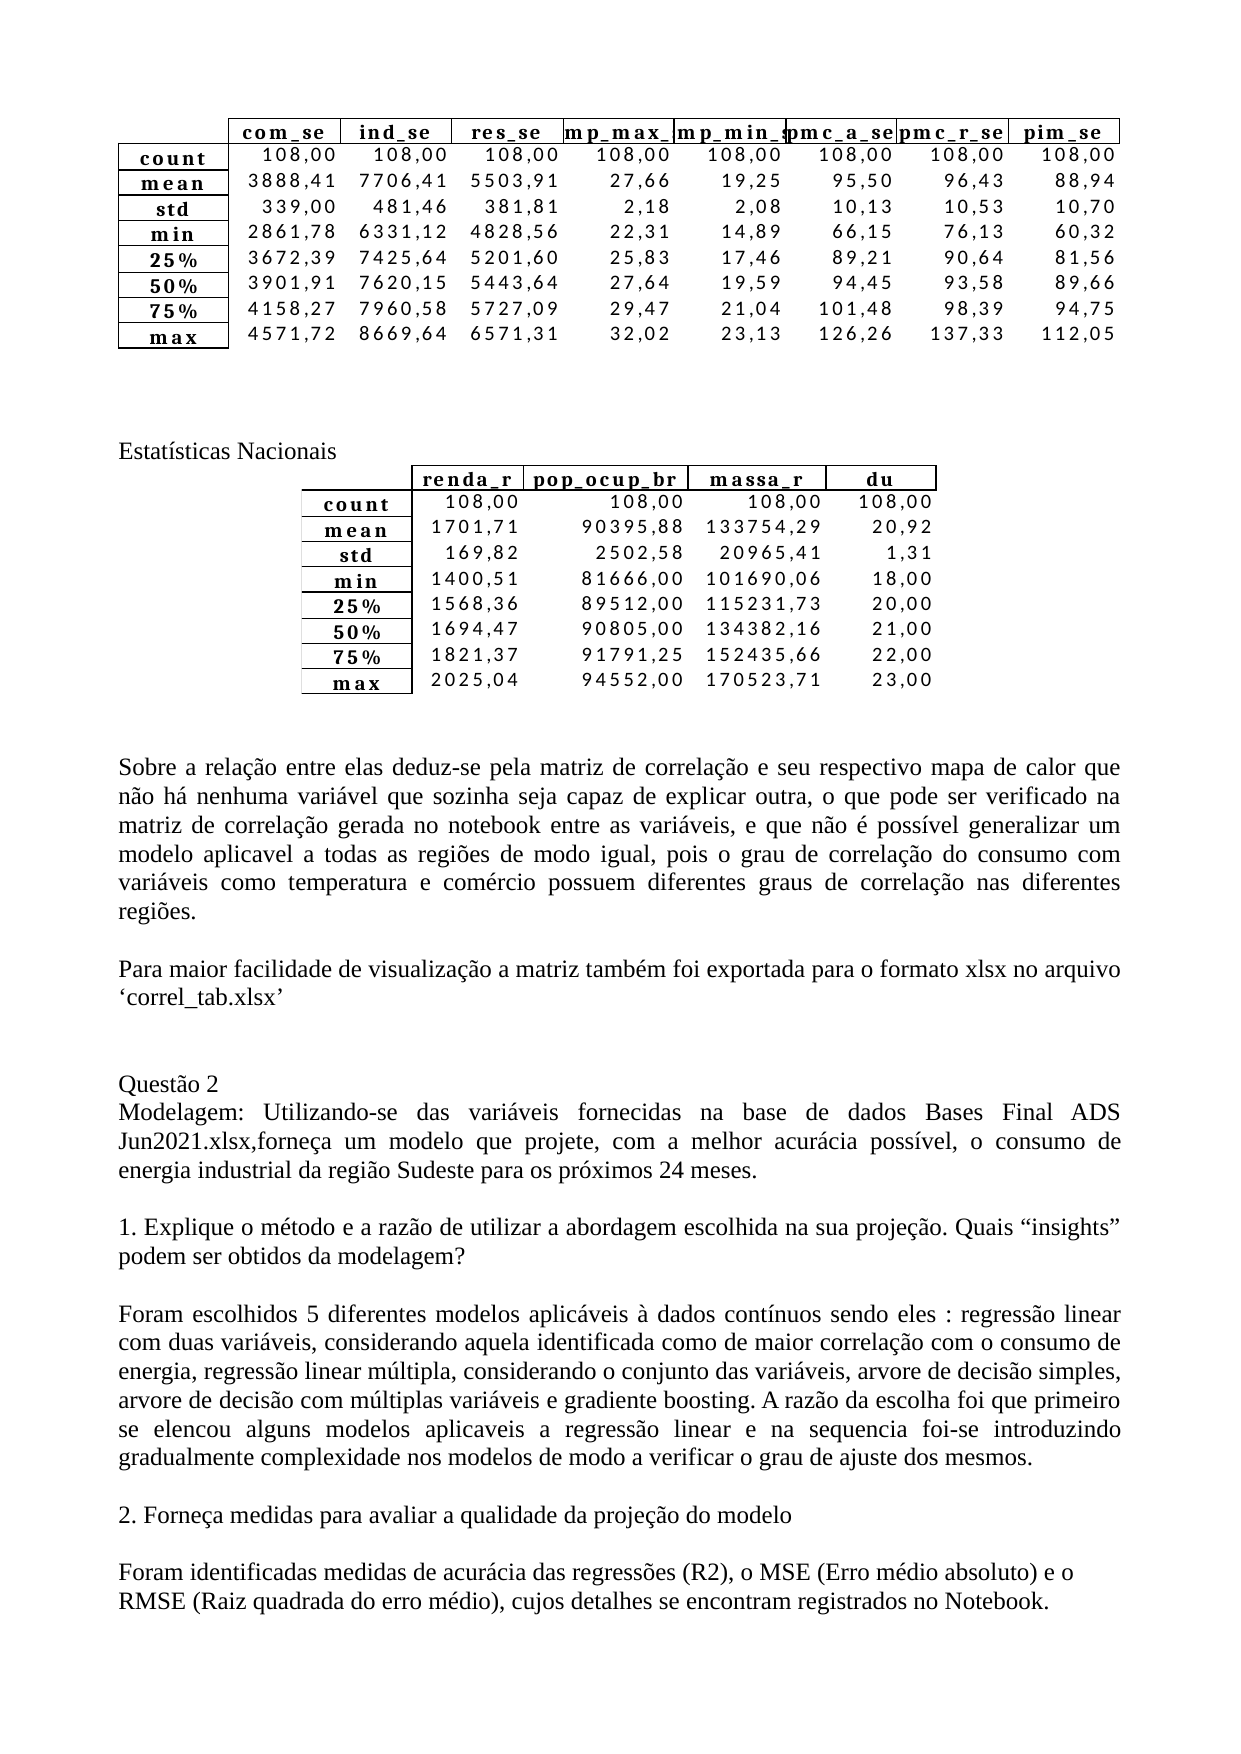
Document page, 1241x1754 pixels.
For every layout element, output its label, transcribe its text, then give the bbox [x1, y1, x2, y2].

text Foram identificadas medidas de acurácia das regressões (R2), o MSE (Erro médio absoluto) e o RMSE (Raiz quadrada do erro médio), cujos detalhes se encontram registrados no Notebook. [118, 1557, 1122, 1615]
text Estatísticas Nacionais [118, 436, 1122, 465]
text 2. Forneça medidas para avaliar a qualidade da projeção do modelo [118, 1500, 1122, 1529]
text Foram escolhidos 5 diferentes modelos aplicáveis à dados contínuos sendo eles : regressão linear com duas variáveis, considerando aquela identificada como de maior correlação com o consumo de energia, regressão linear múltipla, considerando o conjunto das variáveis, arvore de decisão simples, arvore de decisão com múltiplas variáveis e gradiente boosting. A razão da escolha foi que primeiro se elencou alguns modelos aplicaveis a regressão linear e na sequencia foi-se introduzindo gradualmente complexidade nos modelos de modo a verificar o grau de ajuste dos mesmos. [118, 1299, 1122, 1471]
text Para maior facilidade de visualização a matriz também foi exportada para o formato xlsx no arquivo ‘correl_tab.xlsx’ [118, 954, 1122, 1011]
text 1. Explique o método e a razão de utilizar a abordagem escolhida na sua projeção. Quais “insights” podem ser obtidos da modelagem? [118, 1212, 1122, 1270]
text Sobre a relação entre elas deduz-se pela matriz de correlação e seu respectivo mapa de calor que não há nenhuma variável que sozinha seja capaz de explicar outra, o que pode ser verificado na matriz de correlação gerada no notebook entre as variáveis, e que não é possível generalizar um modelo aplicavel a todas as regiões de modo igual, pois o grau de correlação do consumo com variáveis como temperatura e comércio possuem diferentes graus de correlação nas diferentes regiões. [118, 752, 1122, 925]
text Questão 2 [118, 1069, 1122, 1097]
text Modelagem: Utilizando-se das variáveis fornecidas na base de dados Bases Final ADS Jun2021.xlsx,forneça um modelo que projete, com a melhor acurácia possível, o consumo de energia industrial da região Sudeste para os próximos 24 meses. [118, 1097, 1122, 1184]
